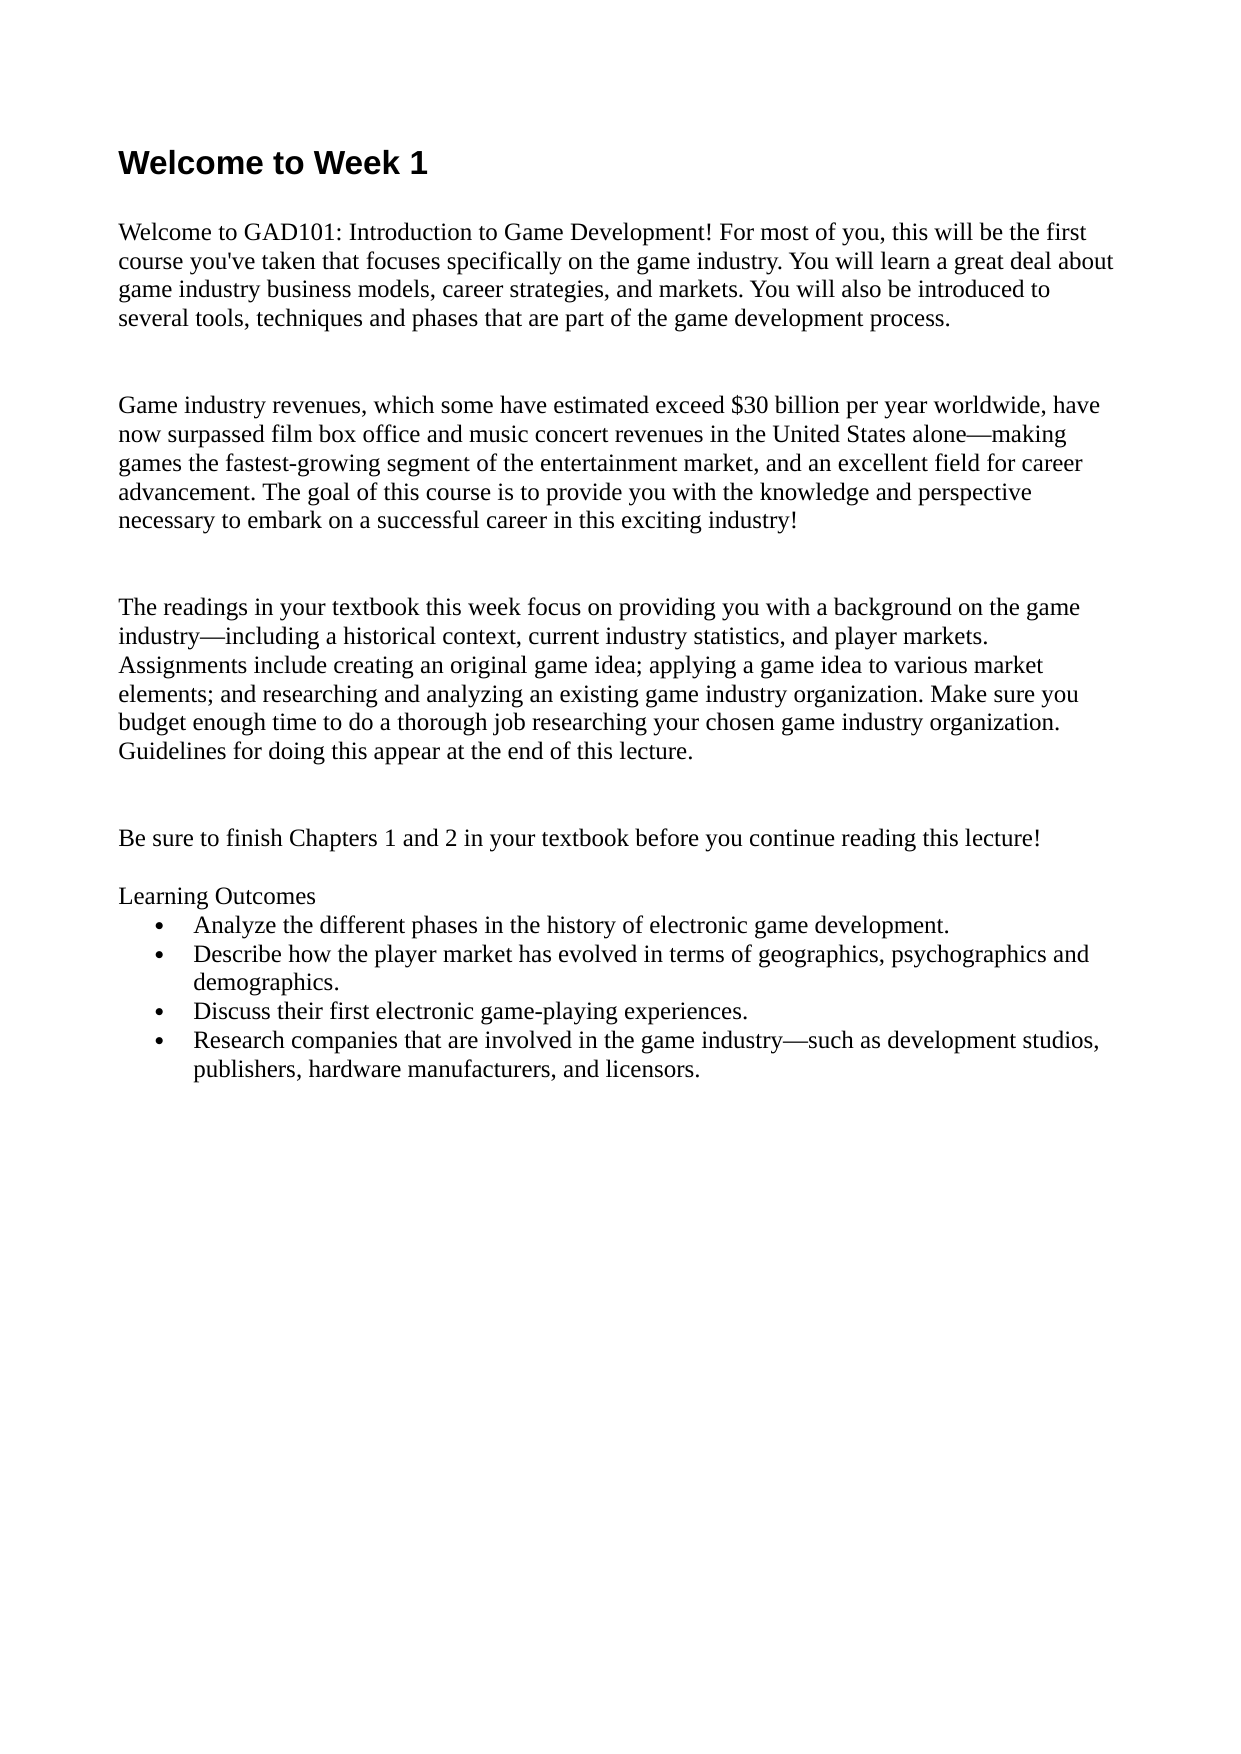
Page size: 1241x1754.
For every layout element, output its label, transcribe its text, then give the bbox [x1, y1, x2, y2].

text Be sure to finish Chapters 1 and 2 in your textbook before you continue reading this lecture! [118, 823, 1122, 852]
text The readings in your textbook this week focus on providing you with a background on the game industry—including a historical context, current industry statistics, and player markets. Assignments include creating an original game idea; applying a game idea to various market elements; and researching and analyzing an existing game industry organization. Make sure you budget enough time to do a thorough job researching your chosen game industry organization. Guidelines for doing this appear at the end of this lecture. [118, 592, 1122, 765]
list Analyze the different phases in the history of electronic game development. [156, 910, 1122, 939]
text Welcome to GAD101: Introduction to Game Development! For most of you, this will be the first course you've taken that focuses specifically on the game industry. You will learn a great deal about game industry business models, career strategies, and markets. You will also be introduced to several tools, techniques and phases that are part of the game development process. [118, 217, 1122, 332]
subtitle Welcome to Week 1 [118, 143, 1122, 182]
text Game industry revenues, which some have estimated exceed $30 billion per year worldwide, have now surpassed film box office and music concert revenues in the United States alone—making games the fastest-growing segment of the entertainment market, and an excellent field for career advancement. The goal of this course is to provide you with the knowledge and perspective necessary to embark on a successful career in this exciting industry! [118, 390, 1122, 534]
list Describe how the player market has evolved in terms of geographics, psychographics and demographics. [156, 939, 1122, 996]
text Learning Outcomes [118, 881, 1122, 910]
list Research companies that are involved in the game industry—such as development studios, publishers, hardware manufacturers, and licensors. [156, 1025, 1122, 1082]
list Discuss their first electronic game-playing experiences. [156, 996, 1122, 1025]
